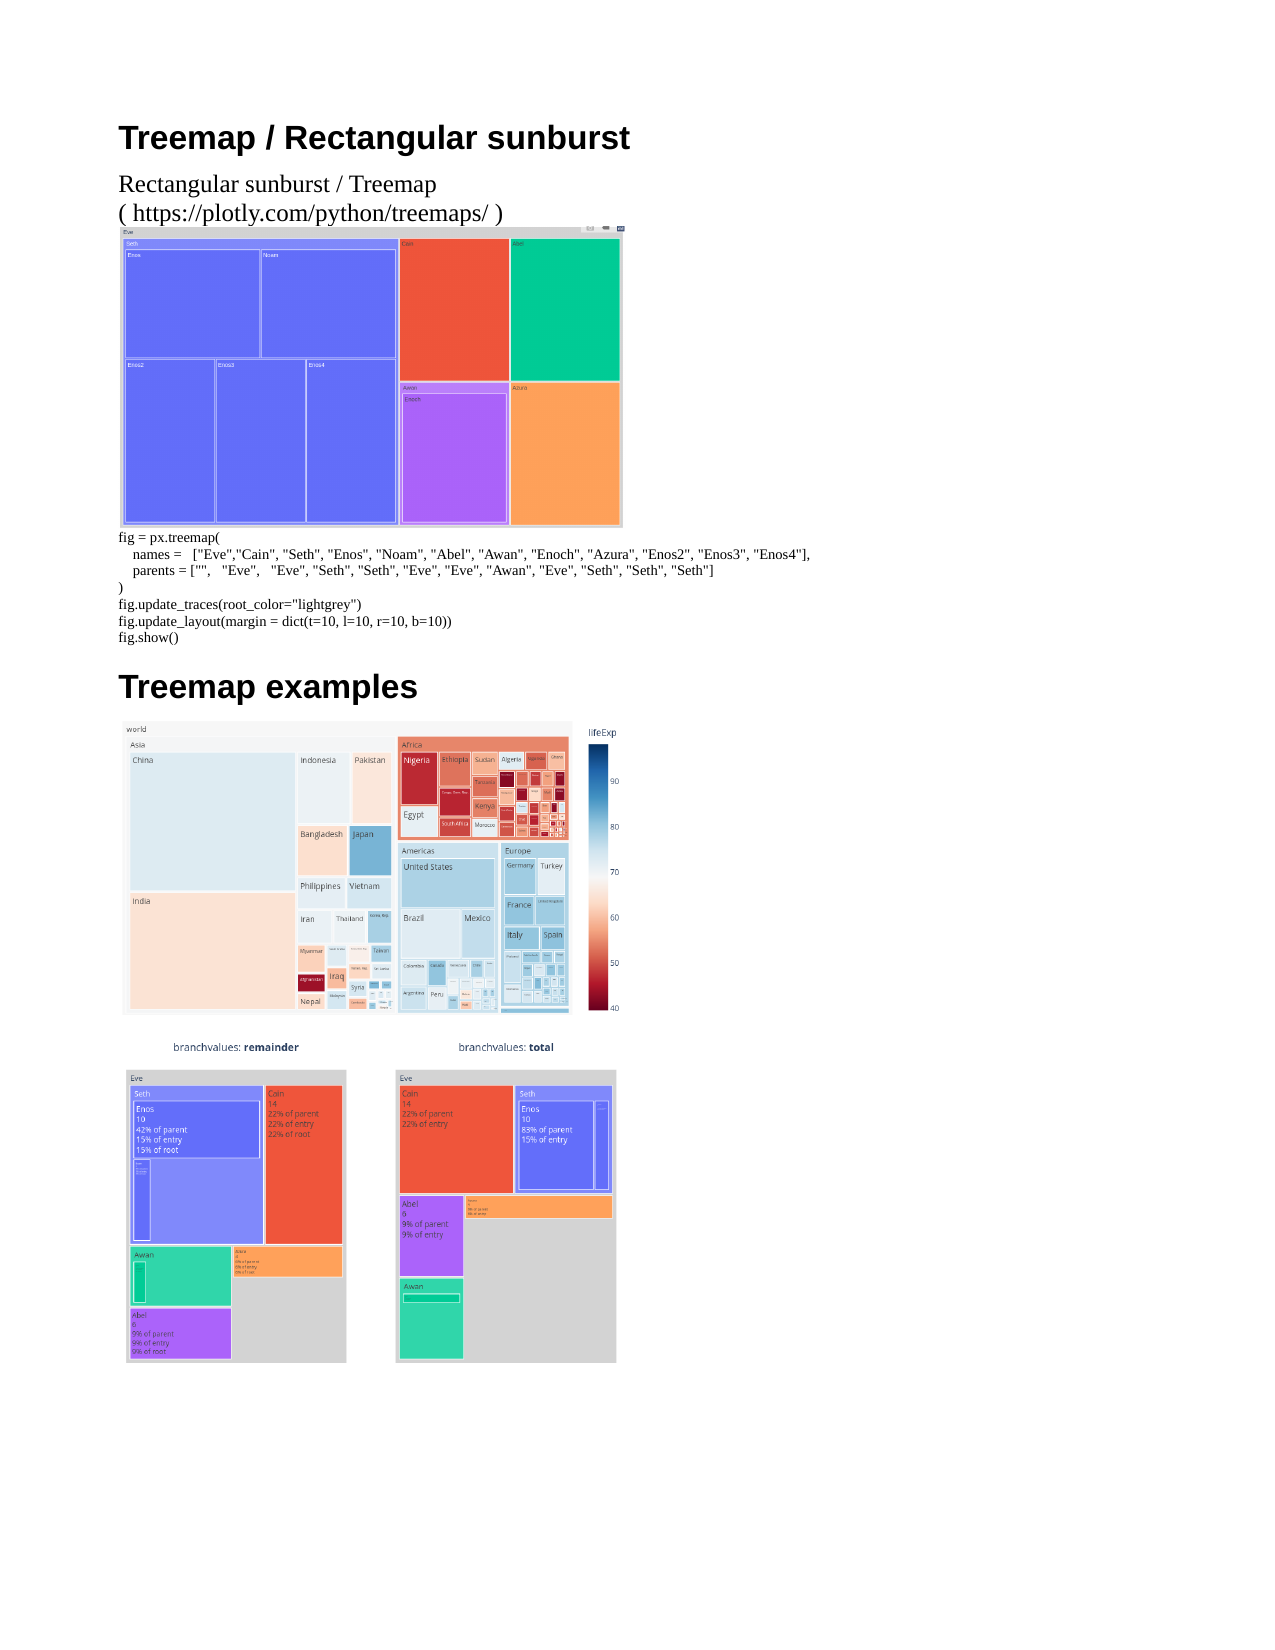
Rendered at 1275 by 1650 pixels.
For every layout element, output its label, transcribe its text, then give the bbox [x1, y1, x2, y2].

text fig.show() [118, 629, 1157, 646]
text fig.update_layout(margin = dict(t=10, l=10, r=10, b=10)) [118, 612, 1157, 629]
text Rectangular sunburst / Treemap [118, 169, 1157, 198]
text fig.update_traces(root_color="lightgrey") [118, 596, 1157, 612]
picture [118, 718, 627, 1015]
picture [118, 1042, 627, 1366]
subtitle Treemap examples [118, 667, 1157, 706]
text ) [118, 579, 1157, 596]
text parents = ["", "Eve", "Eve", "Seth", "Seth", "Eve", "Eve", "Awan", "Eve", "Seth", "Seth", "Seth"] [118, 562, 1157, 579]
text ( https://plotly.com/python/treemaps/ ) [118, 198, 1157, 227]
text names = ["Eve","Cain", "Seth", "Enos", "Noam", "Abel", "Awan", "Enoch", "Azura", "Enos2", "Enos3", "Enos4"], [118, 545, 1157, 562]
subtitle Treemap / Rectangular sunburst [118, 118, 1157, 157]
picture [118, 226, 627, 529]
text fig = px.treemap( [118, 529, 1157, 545]
